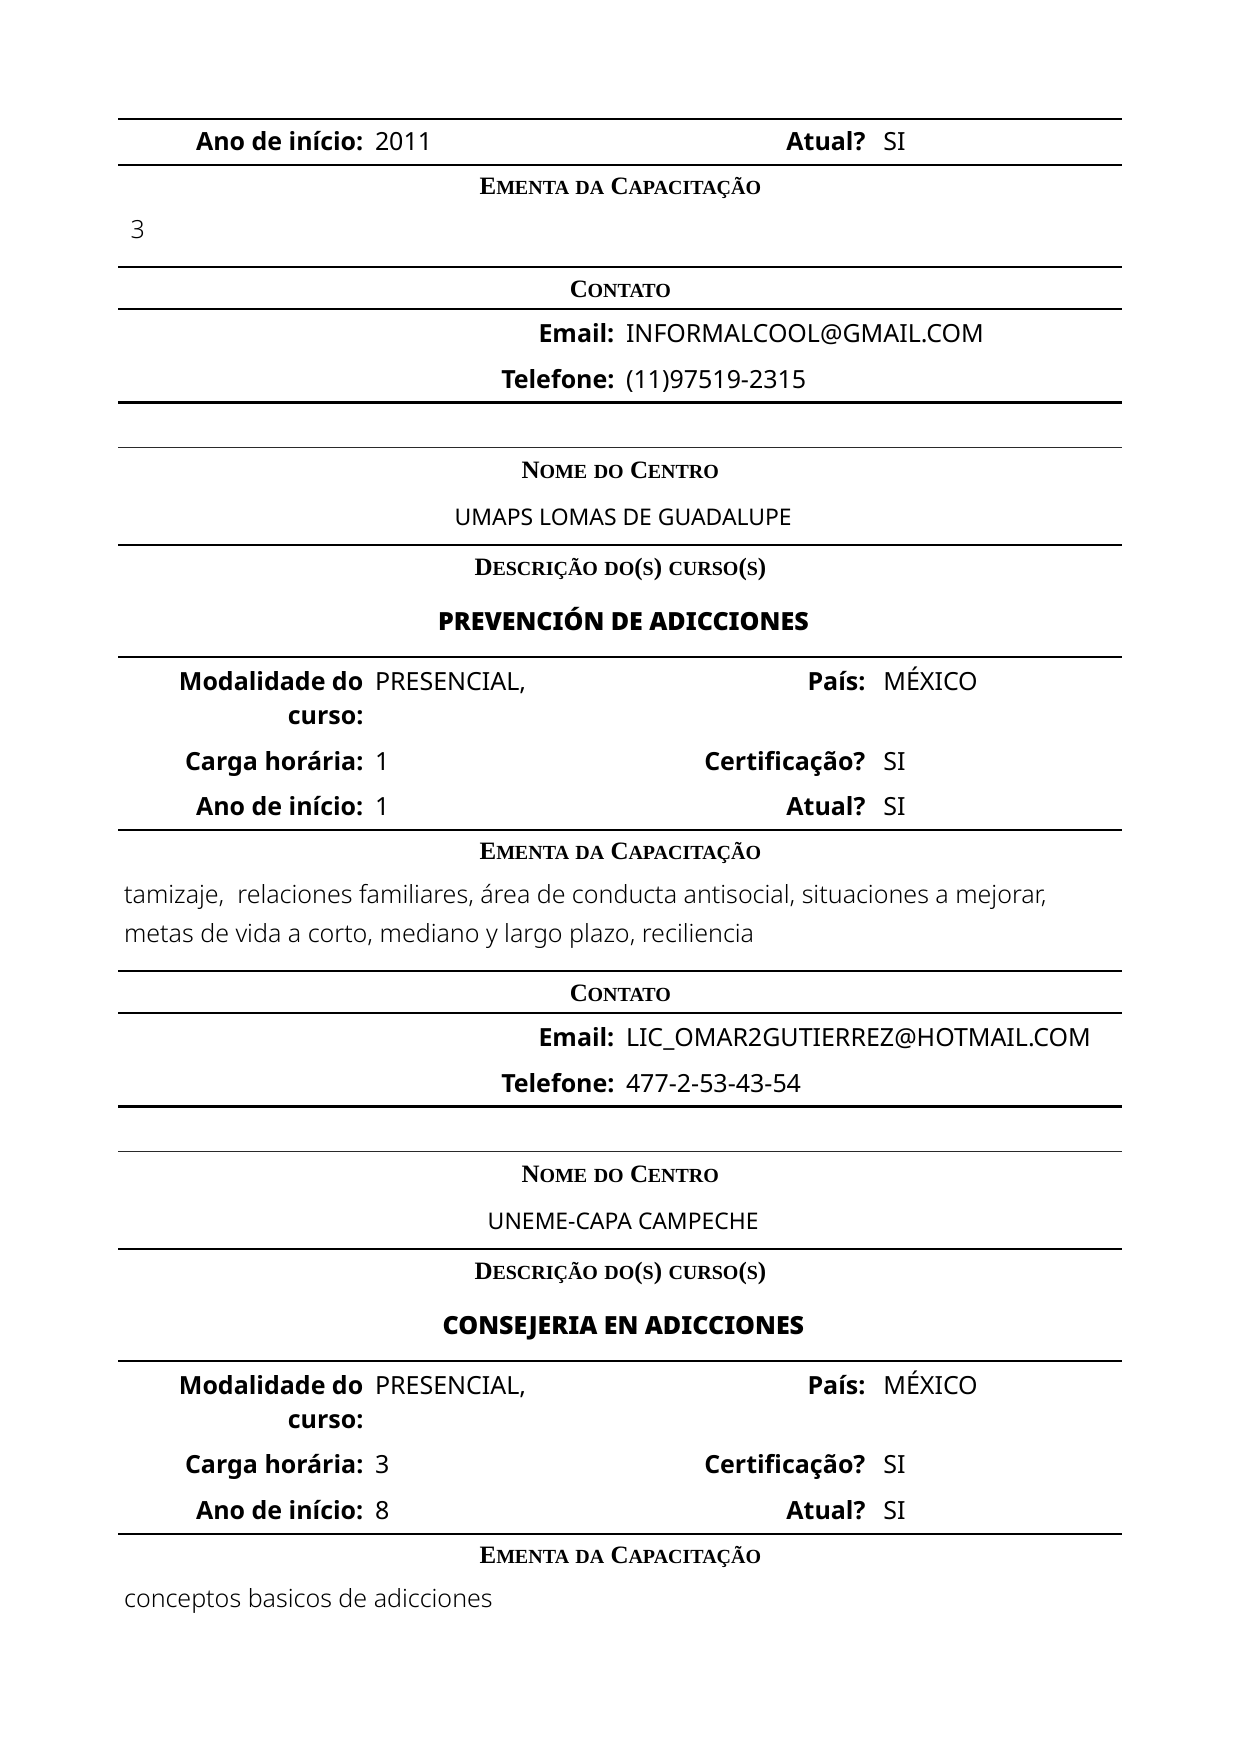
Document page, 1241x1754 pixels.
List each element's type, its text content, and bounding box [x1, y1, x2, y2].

table_cell Ementa da Capacitação [118, 1535, 1122, 1575]
table_cell (11)97519-2315 [620, 356, 1122, 401]
table_cell Email: [118, 1014, 620, 1060]
table_cell Modalidade do curso: [118, 1362, 369, 1441]
table_cell Ementa da Capacitação [118, 831, 1122, 871]
table_cell Ementa da Capacitação [118, 166, 1122, 206]
table_cell Ano de início: [118, 783, 369, 828]
table_cell CONCEPTOS BASICOS DE ADICCIONES [118, 1575, 1122, 1620]
table_cell País: [620, 1362, 871, 1441]
table_cell Atual? [620, 783, 871, 828]
table_cell TAMIZAJE, RELACIONES FAMILIARES, ÁREA DE CONDUCTA ANTISOCIAL, SITUACIONES A MEJORAR, METAS DE VIDA A CORTO, MEDIANO Y LARGO PLAZO, RECILIENCIA [118, 871, 1122, 970]
table_cell PREVENCIÓN DE ADICCIONES [118, 586, 1122, 656]
table_cell 2011 [369, 120, 620, 164]
table_cell UMAPS LOMAS DE GUADALUPE [118, 489, 1122, 544]
table_cell Descrição do(s) curso(s) [118, 1250, 1122, 1290]
table_cell Contato [118, 972, 1122, 1012]
table_cell UNEME-CAPA CAMPECHE [118, 1193, 1122, 1248]
table_cell Email: [118, 310, 620, 356]
table_cell SI [871, 783, 1122, 828]
table_cell CONSEJERIA EN ADICCIONES [118, 1290, 1122, 1360]
table_cell Certificação? [620, 738, 871, 783]
table_cell Telefone: [118, 356, 620, 401]
table_cell SI [871, 738, 1122, 783]
table_cell INFORMALCOOL@GMAIL.COM [620, 310, 1122, 356]
table_cell SI [871, 120, 1122, 164]
table_cell Atual? [620, 1487, 871, 1532]
table_cell Certificação? [620, 1441, 871, 1487]
table_cell Carga horária: [118, 1441, 369, 1487]
table_cell SI [871, 1487, 1122, 1532]
table_cell Telefone: [118, 1060, 620, 1105]
table_cell PRESENCIAL, [369, 658, 620, 737]
table_cell 477-2-53-43-54 [620, 1060, 1122, 1105]
table_cell Modalidade do curso: [118, 658, 369, 737]
table_cell MÉXICO [871, 1362, 1122, 1441]
table_cell SI [871, 1441, 1122, 1487]
table_header Nome do Centro [118, 1153, 1122, 1193]
table_cell 1 [369, 783, 620, 828]
table_cell 3 [369, 1441, 620, 1487]
table_cell MÉXICO [871, 658, 1122, 737]
table_cell 3 [118, 206, 1122, 266]
table_cell Contato [118, 268, 1122, 308]
table_cell Ano de início: [118, 120, 369, 164]
table_cell Ano de início: [118, 1487, 369, 1532]
table_cell 8 [369, 1487, 620, 1532]
table_cell Atual? [620, 120, 871, 164]
table_cell LIC_OMAR2GUTIERREZ@HOTMAIL.COM [620, 1014, 1122, 1060]
table_cell País: [620, 658, 871, 737]
table_cell 1 [369, 738, 620, 783]
table_cell Carga horária: [118, 738, 369, 783]
table_header Nome do Centro [118, 449, 1122, 489]
table_cell Descrição do(s) curso(s) [118, 546, 1122, 586]
table_cell PRESENCIAL, [369, 1362, 620, 1441]
